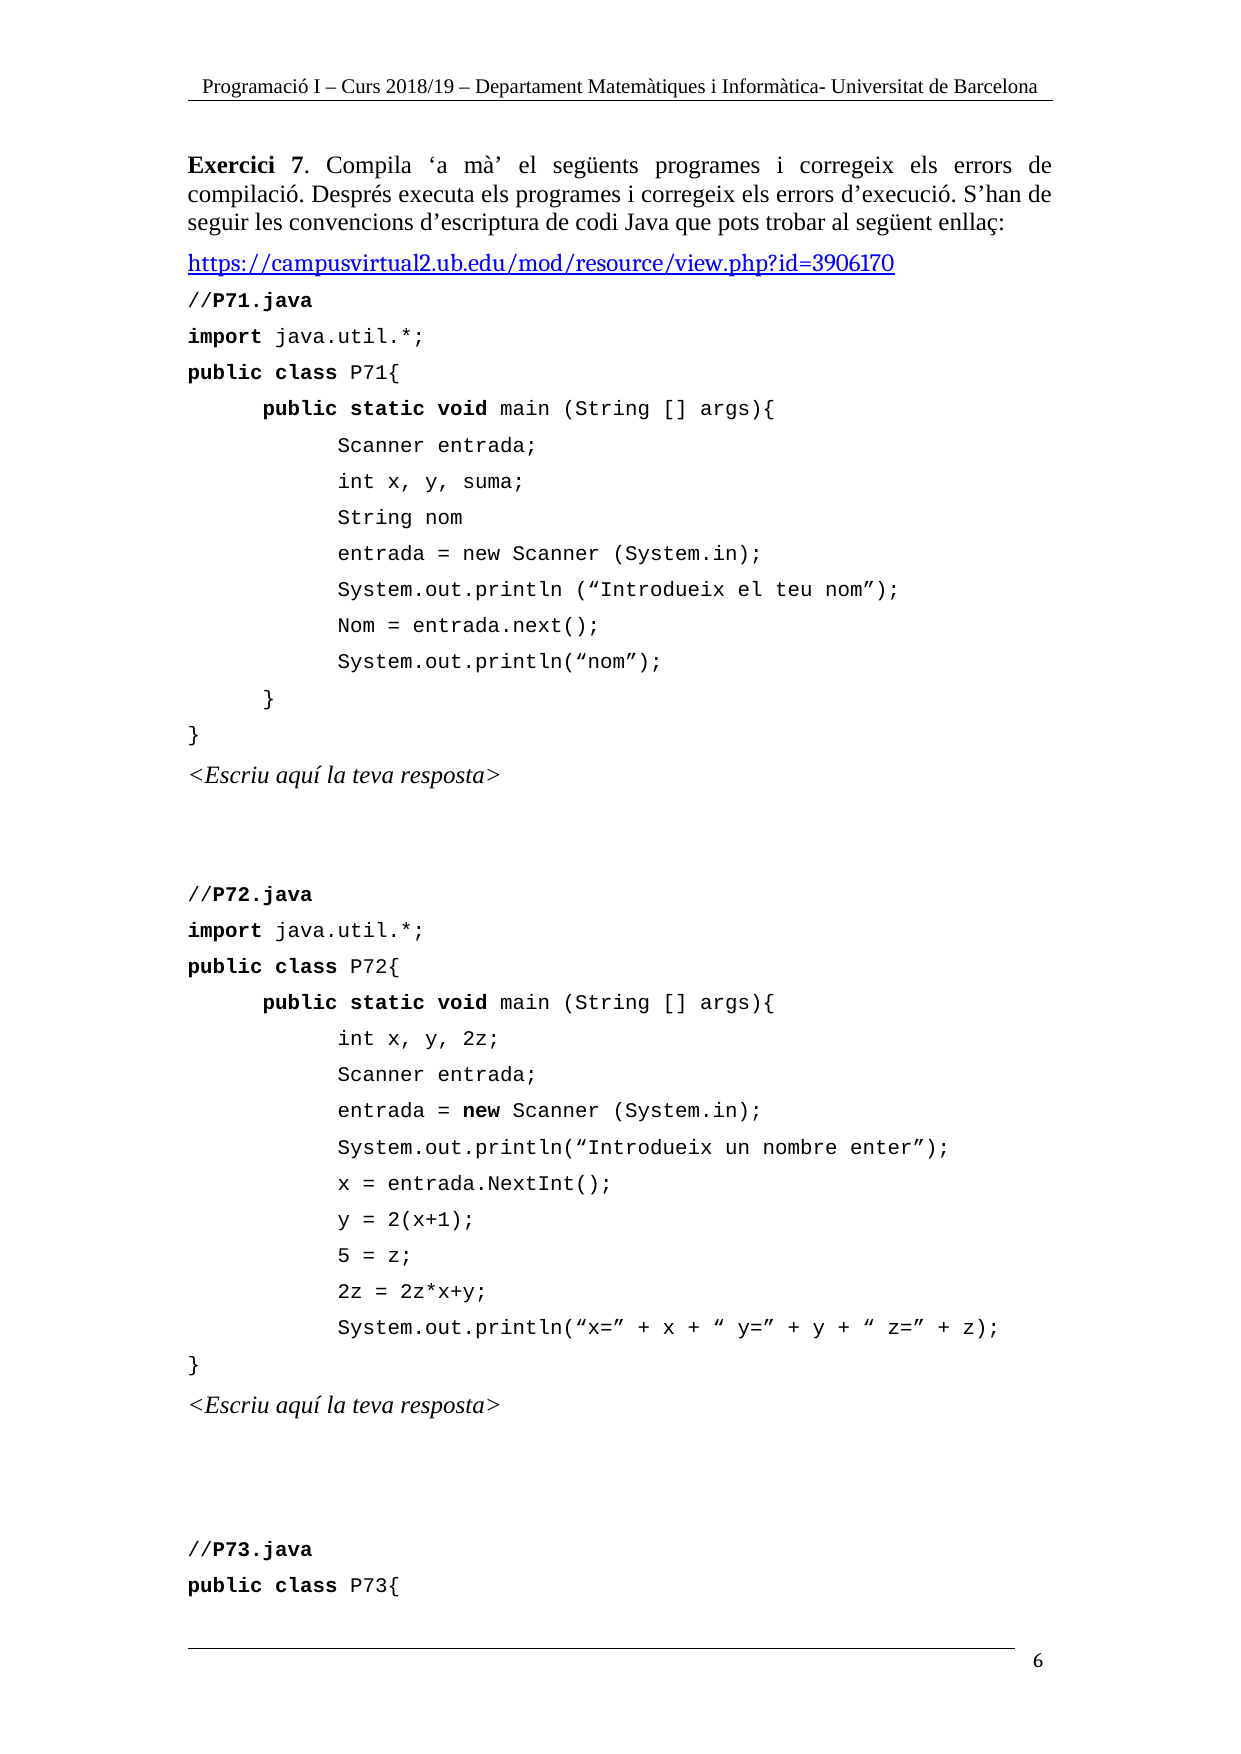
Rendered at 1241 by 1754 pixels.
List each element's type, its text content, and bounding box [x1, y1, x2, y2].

text <Escriu aquí la teva resposta> [187, 760, 1053, 789]
text //P71.java [187, 290, 1053, 314]
text Nom = entrada.next(); [187, 615, 1053, 639]
text Exercici 7. Compila ‘a mà’ el següents programes i corregeix els errors de compilació. Després executa els programes i corregeix els errors d’execució. S’han de seguir les convencions d’escriptura de codi Java que pots trobar al següent enllaç: [187, 150, 1053, 236]
text System.out.println(“Introdueix un nombre enter”); [187, 1137, 1053, 1160]
text import java.util.*; [187, 326, 1053, 350]
text //P72.java [187, 884, 1053, 907]
text Scanner entrada; [187, 1064, 1053, 1088]
text entrada = new Scanner (System.in); [187, 1101, 1053, 1124]
text import java.util.*; [187, 920, 1053, 943]
text System.out.println (“Introdueix el teu nom”); [187, 579, 1053, 603]
text 5 = z; [187, 1245, 1053, 1269]
text int x, y, suma; [187, 471, 1053, 494]
text entrada = new Scanner (System.in); [187, 543, 1053, 567]
text public static void main (String [] args){ [187, 398, 1053, 422]
text System.out.println(“x=” + x + “ y=” + y + “ z=” + z); [187, 1317, 1053, 1341]
text } [187, 724, 1053, 747]
text public class P72{ [187, 956, 1053, 979]
text y = 2(x+1); [187, 1209, 1053, 1233]
text public class P71{ [187, 362, 1053, 386]
text public class P73{ [187, 1576, 1053, 1599]
text int x, y, 2z; [187, 1028, 1053, 1052]
text } [187, 1353, 1053, 1377]
text } [187, 688, 1053, 711]
text Scanner entrada; [187, 434, 1053, 458]
text //P73.java [187, 1539, 1053, 1563]
text System.out.println(“nom”); [187, 651, 1053, 675]
text <Escriu aquí la teva resposta> [187, 1390, 1053, 1418]
text x = entrada.NextInt(); [187, 1173, 1053, 1196]
text public static void main (String [] args){ [187, 992, 1053, 1016]
text String nom [187, 507, 1053, 531]
text https://campusvirtual2.ub.edu/mod/resource/view.php?id=3906170 [187, 249, 1053, 277]
text 2z = 2z*x+y; [187, 1281, 1053, 1305]
